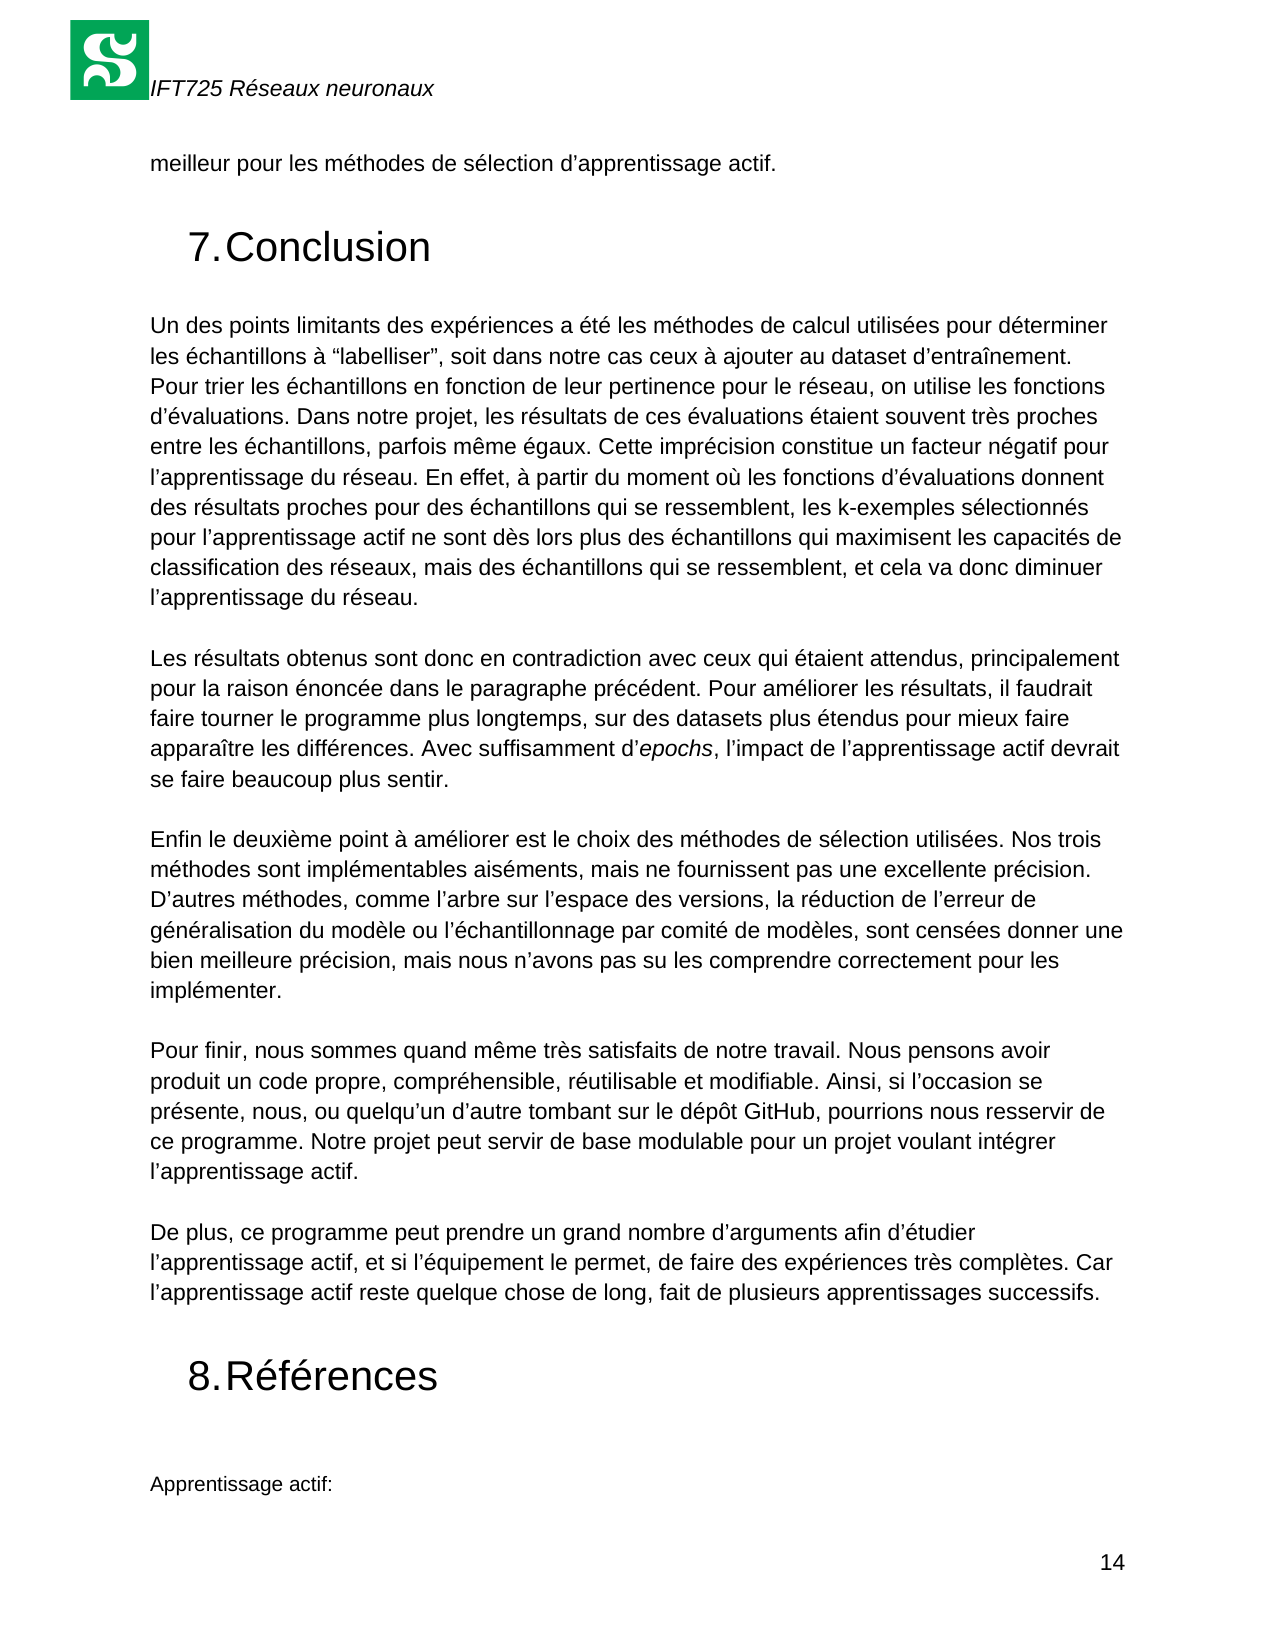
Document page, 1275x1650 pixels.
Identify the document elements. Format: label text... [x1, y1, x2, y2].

text Un des points limitants des expériences a été les méthodes de calcul utilisées pour déterminer les échantillons à “labelliser”, soit dans notre cas ceux à ajouter au dataset d’entraînement. Pour trier les échantillons en fonction de leur pertinence pour le réseau, on utilise les fonctions d’évaluations. Dans notre projet, les résultats de ces évaluations étaient souvent très proches entre les échantillons, parfois même égaux. Cette imprécision constitue un facteur négatif pour l’apprentissage du réseau. En effet, à partir du moment où les fonctions d’évaluations donnent des résultats proches pour des échantillons qui se ressemblent, les k-exemples sélectionnés pour l’apprentissage actif ne sont dès lors plus des échantillons qui maximisent les capacités de classification des réseaux, mais des échantillons qui se ressemblent, et cela va donc diminuer l’apprentissage du réseau. [150, 312, 1125, 641]
text Les résultats obtenus sont donc en contradiction avec ceux qui étaient attendus, principalement pour la raison énoncée dans le paragraphe précédent. Pour améliorer les résultats, il faudrait faire tourner le programme plus longtemps, sur des datasets plus étendus pour mieux faire apparaître les différences. Avec suffisamment d’epochs, l’impact de l’apprentissage actif devrait se faire beaucoup plus sentir. [150, 645, 1125, 792]
picture [70, 20, 150, 100]
text De plus, ce programme peut prendre un grand nombre d’arguments afin d’étudier l’apprentissage actif, et si l’équipement le permet, de faire des expériences très complètes. Car l’apprentissage actif reste quelque chose de long, fait de plusieurs apprentissages successifs. [150, 1219, 1125, 1306]
text Pour finir, nous sommes quand même très satisfaits de notre travail. Nous pensons avoir produit un code propre, compréhensible, réutilisable et modifiable. Ainsi, si l’occasion se présente, nous, ou quelqu’un d’autre tombant sur le dépôt GitHub, pourrions nous resservir de ce programme. Notre projet peut servir de base modulable pour un projet voulant intégrer l’apprentissage actif. [150, 1037, 1125, 1185]
text Apprentissage actif: [150, 1472, 1125, 1496]
text Enfin le deuxième point à améliorer est le choix des méthodes de sélection utilisées. Nos trois méthodes sont implémentables aiséments, mais ne fournissent pas une excellente précision. D’autres méthodes, comme l’arbre sur l’espace des versions, la réduction de l’erreur de généralisation du modèle ou l’échantillonnage par comité de modèles, sont censées donner une bien meilleure précision, mais nous n’avons pas su les comprendre correctement pour les implémenter. [150, 826, 1125, 1034]
subtitle Références [187, 1351, 1125, 1399]
text meilleur pour les méthodes de sélection d’apprentissage actif. [150, 150, 1125, 176]
subtitle Conclusion [187, 222, 1125, 270]
